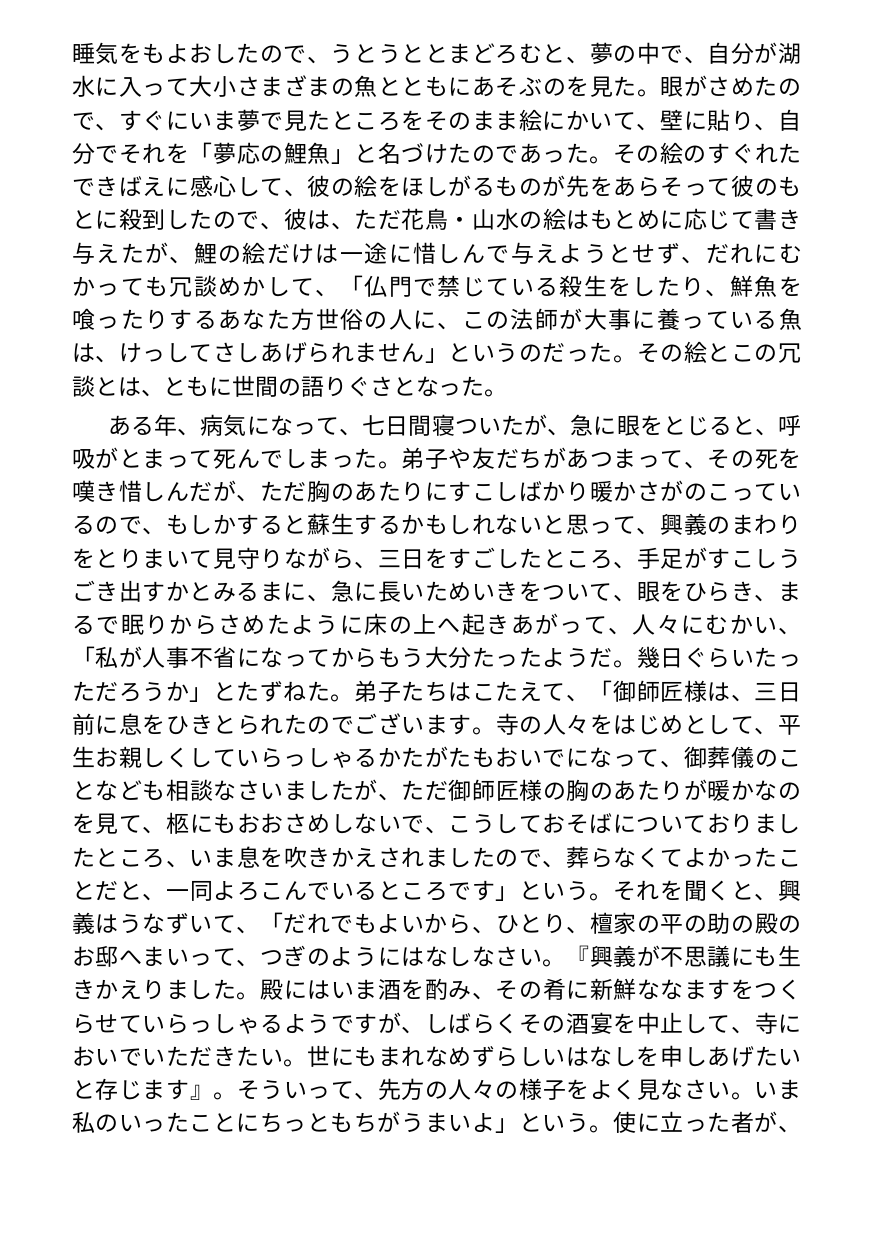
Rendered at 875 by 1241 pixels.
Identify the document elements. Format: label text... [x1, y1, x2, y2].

text ある年、病気になって、七日間寝ついたが、急に眼をとじると、呼吸がとまって死んでしまった。弟子や友だちがあつまって、その死を嘆き惜しんだが、ただ胸のあたりにすこしばかり暖かさがのこっているので、もしかすると蘇生するかもしれないと思って、興義のまわりをとりまいて見守りながら、三日をすごしたところ、手足がすこしうごき出すかとみるまに、急に長いためいきをついて、眼をひらき、まるで眠りからさめたように床の上へ起きあがって、人々にむかい、「私が人事不省になってからもう大分たったようだ。幾日ぐらいたっただろうか」とたずねた。弟子たちはこたえて、「御師匠様は、三日前に息をひきとられたのでございます。寺の人々をはじめとして、平生お親しくしていらっしゃるかたがたもおいでになって、御葬儀のことなども相談なさいましたが、ただ御師匠様の胸のあたりが暖かなのを見て、柩にもおおさめしないで、こうしておそばについておりましたところ、いま息を吹きかえされましたので、葬らなくてよかったことだと、一同よろこんでいるところです」という。それを聞くと、興義はうなずいて、「だれでもよいから、ひとり、檀家の平の助の殿のお邸へまいって、つぎのようにはなしなさい。『興義が不思議にも生きかえりました。殿にはいま酒を酌み、その肴に新鮮ななますをつくらせていらっしゃるようですが、しばらくその酒宴を中止して、寺においでいただきたい。世にもまれなめずらしいはなしを申しあげたいと存じます』。そういって、先方の人々の様子をよく見なさい。いま私のいったことにちっともちがうまいよ」という。使に立った者が、 [72, 407, 802, 1138]
text 睡気をもよおしたので、うとうととまどろむと、夢の中で、自分が湖水に入って大小さまざまの魚とともにあそぶのを見た。眼がさめたので、すぐにいま夢で見たところをそのまま絵にかいて、壁に貼り、自分でそれを「夢応の鯉魚」と名づけたのであった。その絵のすぐれたできばえに感心して、彼の絵をほしがるものが先をあらそって彼のもとに殺到したので、彼は、ただ花鳥・山水の絵はもとめに応じて書き与えたが、鯉の絵だけは一途に惜しんで与えようとせず、だれにむかっても冗談めかして、「仏門で禁じている殺生をしたり、鮮魚を喰ったりするあなた方世俗の人に、この法師が大事に養っている魚は、けっしてさしあげられません」というのだった。その絵とこの冗談とは、ともに世間の語りぐさとなった。 [72, 36, 802, 402]
